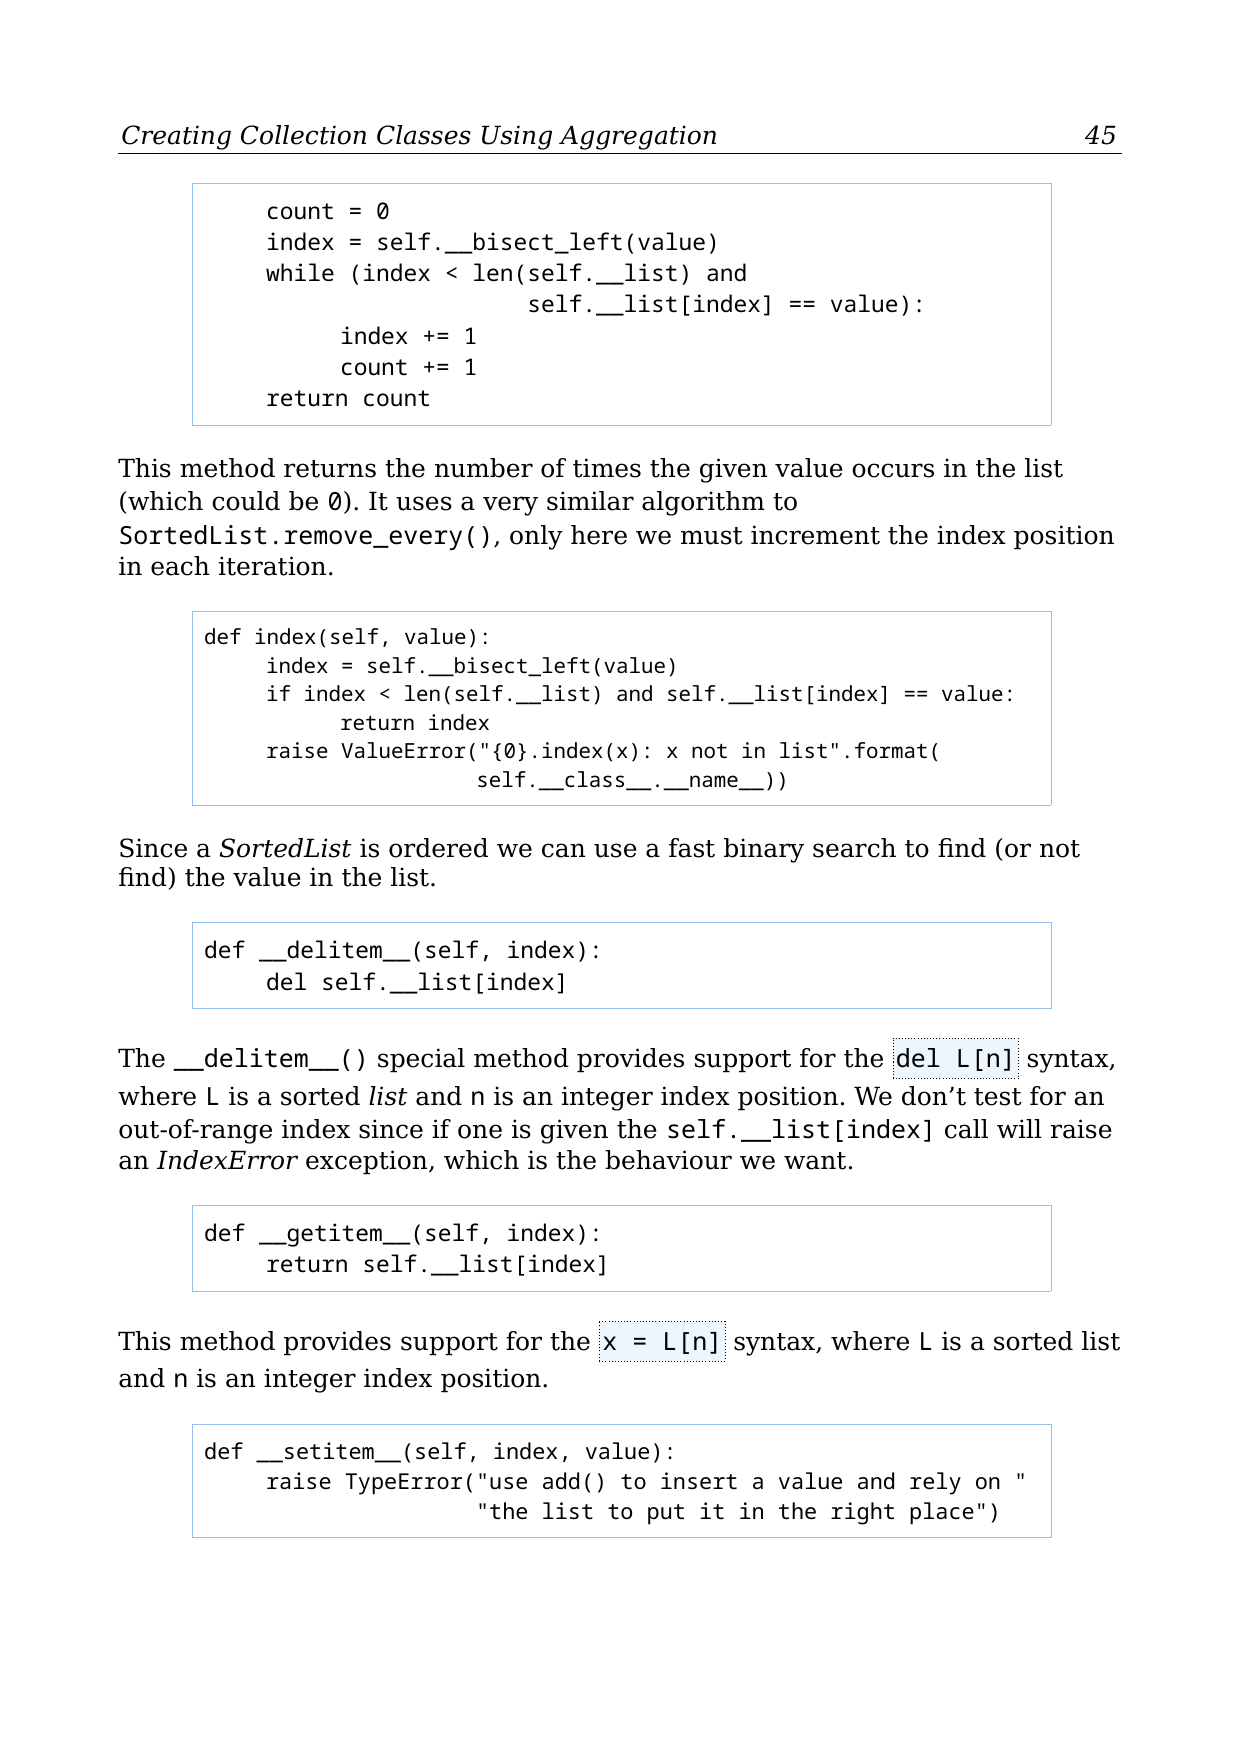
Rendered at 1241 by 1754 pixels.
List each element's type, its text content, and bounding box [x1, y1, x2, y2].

text self.__class__.__name__)) [193, 753, 1051, 805]
text self.__list[index] == value): [193, 276, 1051, 308]
text while (index < len(self.__list) and [193, 245, 1051, 276]
text if index < len(self.__list) and self.__list[index] == value: [193, 667, 1051, 696]
text Since a SortedList is ordered we can use a fast binary search to find (or not find) the value in the list. [118, 834, 1122, 893]
text index = self.__bisect_left(value) [193, 639, 1051, 667]
text This method provides support for the x = L[n] syntax, where L is a sorted list and n is an integer index position. [118, 1321, 1122, 1395]
text def index(self, value): [193, 612, 1051, 639]
text def __getitem__(self, index): [193, 1206, 1051, 1236]
text def __setitem__(self, index, value): [193, 1425, 1051, 1454]
text index += 1 [193, 308, 1051, 339]
text return count [193, 370, 1051, 425]
text del self.__list[index] [193, 953, 1051, 1008]
text index = self.__bisect_left(value) [193, 214, 1051, 245]
text raise ValueError("{0}.index(x): x not in list".format( [193, 724, 1051, 753]
text raise TypeError("use add() to insert a value and rely on " [193, 1454, 1051, 1484]
text The __delitem__() special method provides support for the del L[n] syntax, where L is a sorted list and n is an integer index position. We don’t test for an out-of-range index since if one is given the self.__list[index] call will raise an IndexError exception, which is the behaviour we want. [118, 1038, 1122, 1175]
text count += 1 [193, 339, 1051, 370]
text def __delitem__(self, index): [193, 923, 1051, 953]
text return index [193, 696, 1051, 724]
text "the list to put it in the right place") [193, 1484, 1051, 1537]
text return self.__list[index] [193, 1236, 1051, 1291]
text This method returns the number of times the given value occurs in the list (which could be 0). It uses a very similar algorithm to SortedList.remove_every(), only here we must increment the index position in each iteration. [118, 455, 1122, 581]
text count = 0 [193, 184, 1051, 214]
